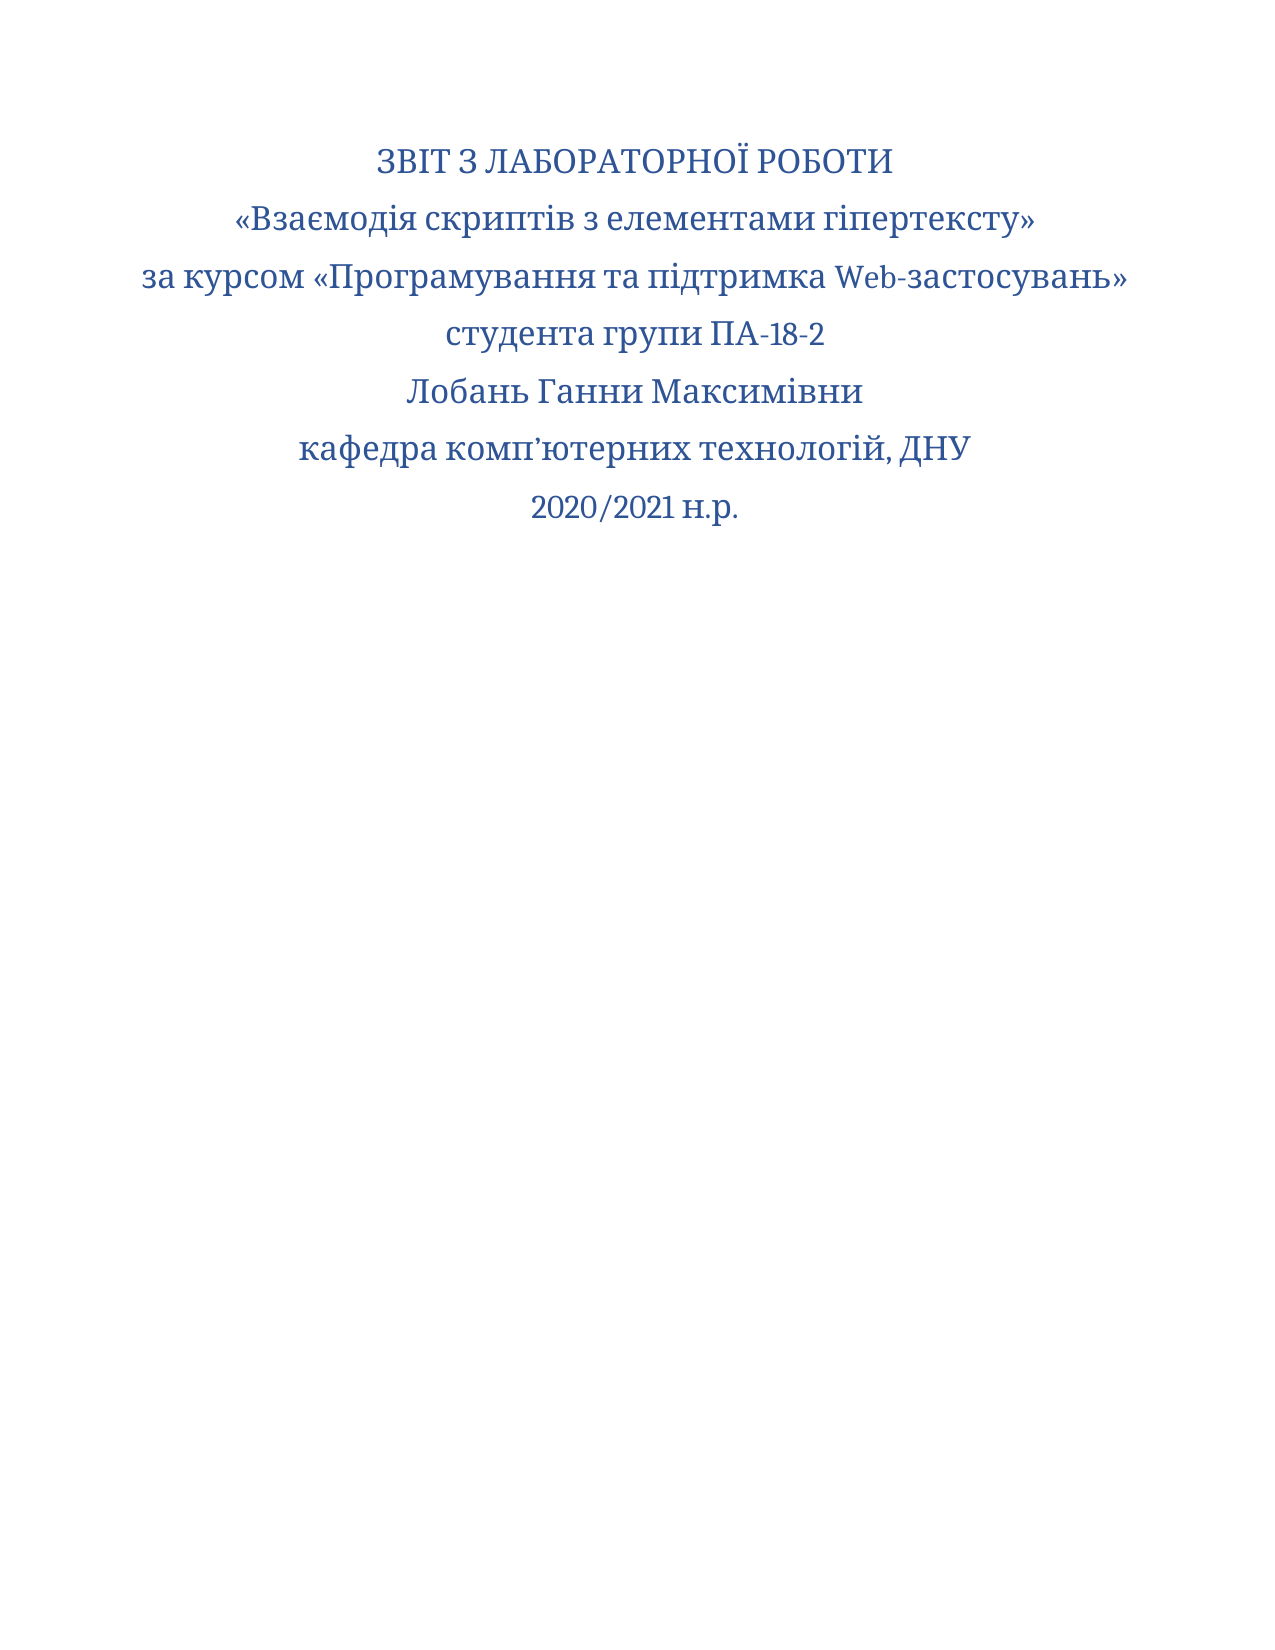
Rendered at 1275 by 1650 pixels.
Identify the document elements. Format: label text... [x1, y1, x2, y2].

subtitle ЗВІТ З ЛАБОРАТОРНОЇ РОБОТИ «Взаємодія скриптів з елементами гіпертексту» [118, 143, 1152, 239]
subtitle студента групи ПА-18-2 [118, 316, 1152, 354]
subtitle Лобань Ганни Максимівни [118, 373, 1152, 412]
subtitle 2020/2021 н.р. [118, 488, 1152, 527]
subtitle за курсом «Програмування та підтримка Web-застосувань» [118, 258, 1152, 297]
subtitle кафедра комп’ютерних технологій, ДНУ [118, 431, 1152, 469]
